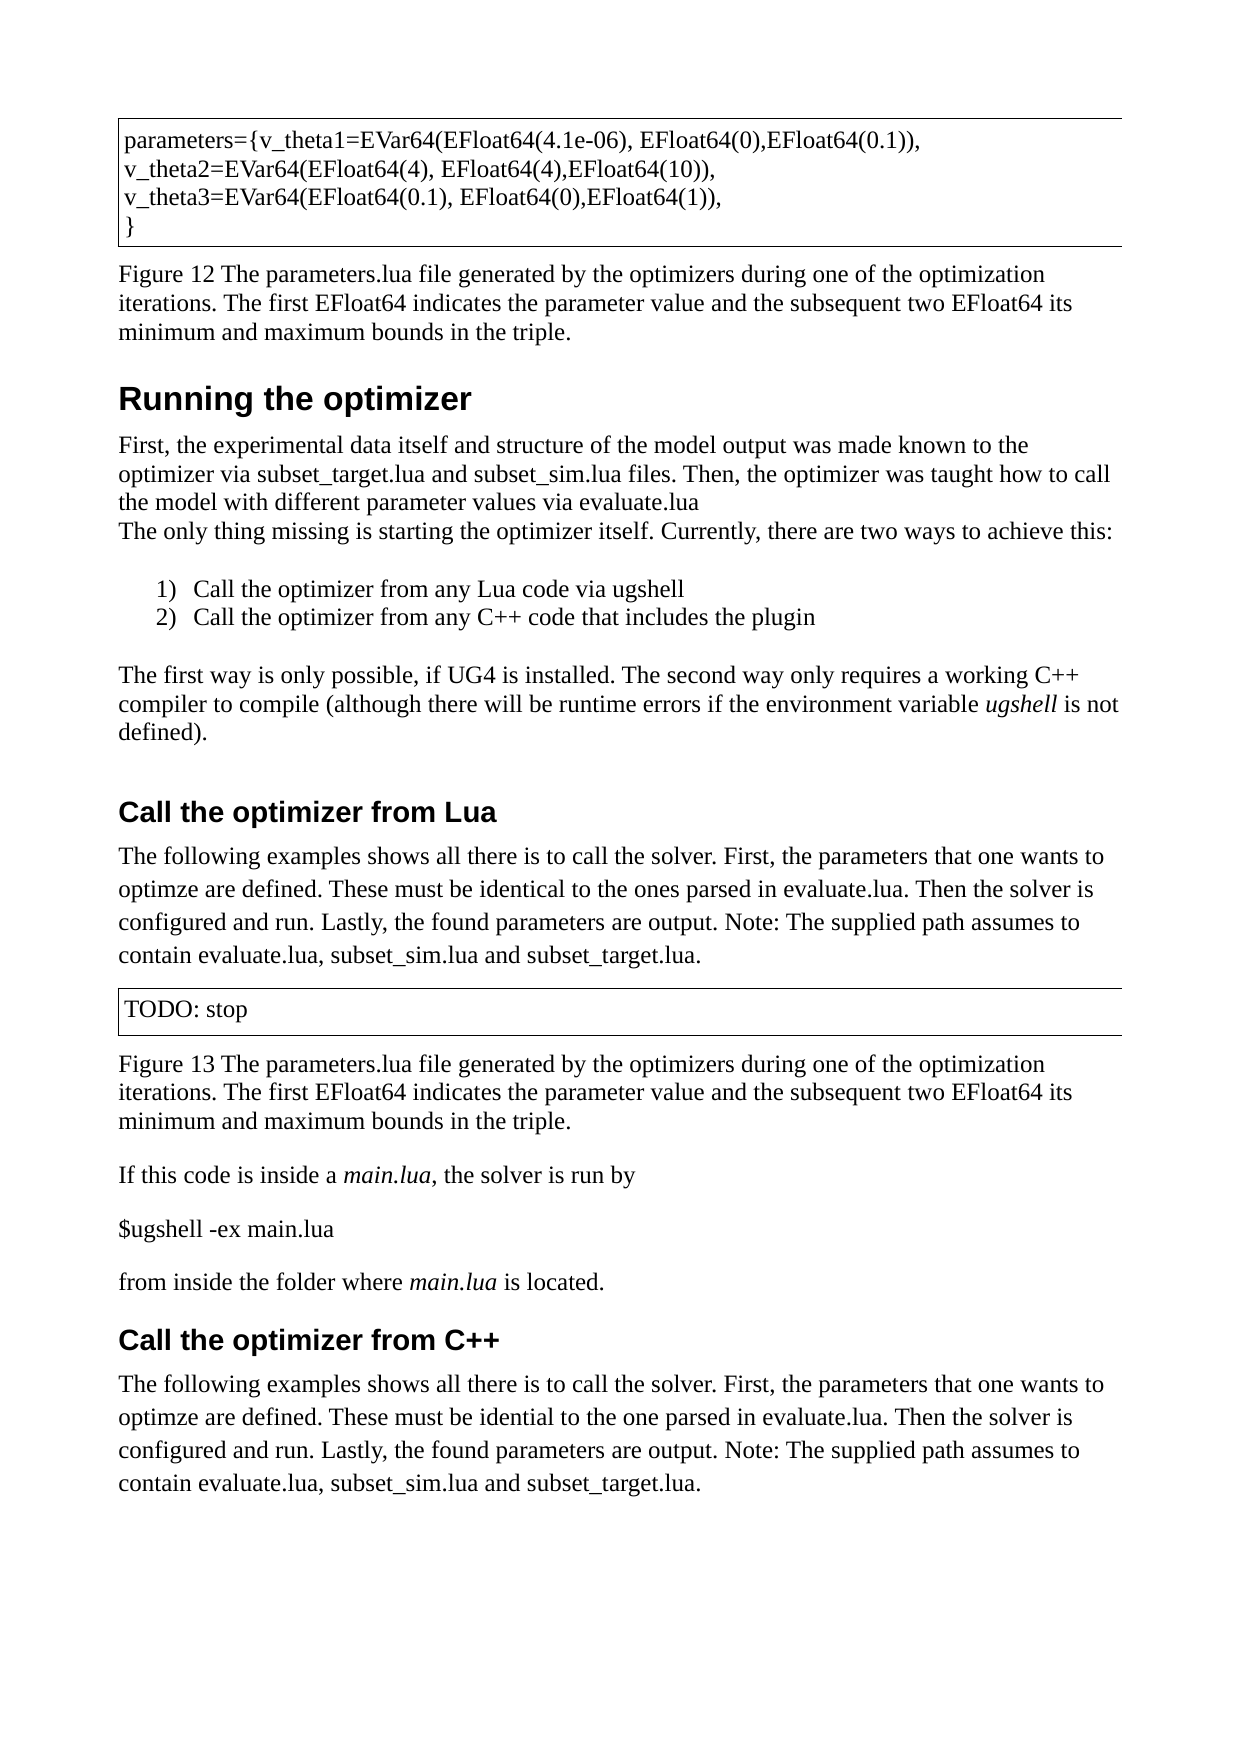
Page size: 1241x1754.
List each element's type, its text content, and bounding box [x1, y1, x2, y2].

text $ugshell -ex main.lua [118, 1214, 1122, 1242]
text The following examples shows all there is to call the solver. First, the parameters that one wants to optimze are defined. These must be identical to the ones parsed in evaluate.lua. Then the solver is configured and run. Lastly, the found parameters are output. Note: The supplied path assumes to contain evaluate.lua, subset_sim.lua and subset_target.lua. [118, 841, 1122, 968]
subtitle Running the optimizer [118, 379, 1122, 417]
text from inside the folder where main.lua is located. [118, 1267, 1122, 1296]
list Call the optimizer from any Lua code via ugshell [156, 574, 1122, 602]
text Figure 12 The parameters.lua file generated by the optimizers during one of the optimization iterations. The first EFloat64 indicates the parameter value and the subsequent two EFloat64 its minimum and maximum bounds in the triple. [118, 259, 1122, 345]
text Figure 13 The parameters.lua file generated by the optimizers during one of the optimization iterations. The first EFloat64 indicates the parameter value and the subsequent two EFloat64 its minimum and maximum bounds in the triple. [118, 1049, 1122, 1135]
subtitle Call the optimizer from Lua [118, 761, 1122, 828]
text The first way is only possible, if UG4 is installed. The second way only requires a working C++ compiler to compile (although there will be runtime errors if the environment variable ugshell is not defined). [118, 631, 1122, 746]
text The following examples shows all there is to call the solver. First, the parameters that one wants to optimze are defined. These must be idential to the one parsed in evaluate.lua. Then the solver is configured and run. Lastly, the found parameters are output. Note: The supplied path assumes to contain evaluate.lua, subset_sim.lua and subset_target.lua. [118, 1369, 1122, 1497]
subtitle Call the optimizer from C++ [118, 1323, 1122, 1357]
table_header parameters={v_theta1=EVar64(EFloat64(4.1e-06), EFloat64(0),EFloat64(0.1)), v_theta2=EVar64(EFloat64(4), EFloat64(4),EFloat64(10)), v_theta3=EVar64(EFloat64(0.1), EFloat64(0),EFloat64(1)), } [119, 119, 1122, 246]
list Call the optimizer from any C++ code that includes the plugin [156, 602, 1122, 631]
text If this code is inside a main.lua, the solver is run by [118, 1160, 1122, 1189]
text First, the experimental data itself and structure of the model output was made known to the optimizer via subset_target.lua and subset_sim.lua files. Then, the optimizer was taught how to call the model with different parameter values via evaluate.lua The only thing missing is starting the optimizer itself. Currently, there are two ways to achieve this: [118, 430, 1122, 574]
table_header TODO: stop [119, 989, 1122, 1035]
